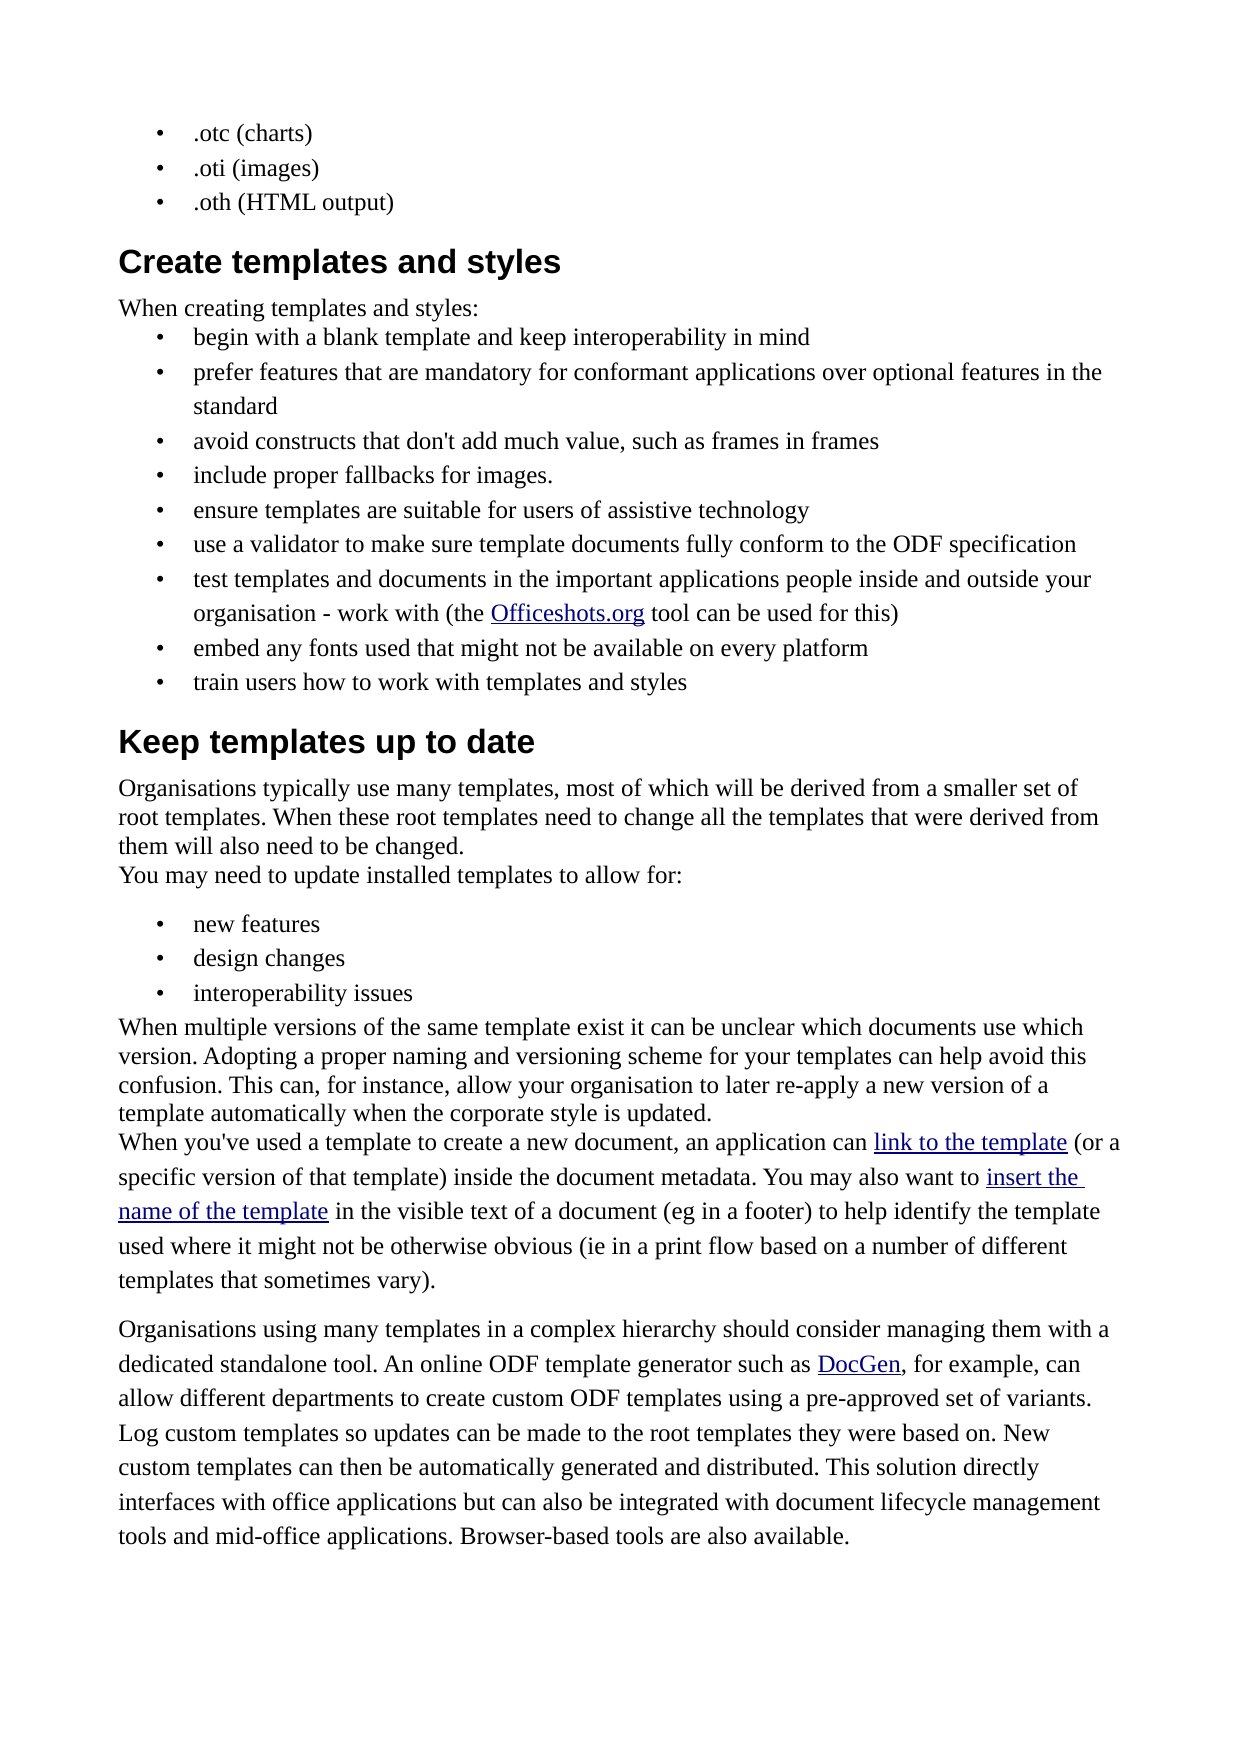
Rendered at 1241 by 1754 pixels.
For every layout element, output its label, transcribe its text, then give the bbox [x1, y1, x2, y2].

list .otc (charts) [156, 118, 1122, 147]
text Organisations using many templates in a complex hierarchy should consider managing them with a dedicated standalone tool. An online ODF template generator such as DocGen, for example, can allow different departments to create custom ODF templates using a pre-approved set of variants. Log custom templates so updates can be made to the root templates they were based on. New custom templates can then be automatically generated and distributed. This solution directly interfaces with office applications but can also be integrated with document lifecycle management tools and mid-office applications. Browser-based tools are also available. [118, 1314, 1122, 1550]
list begin with a blank template and keep interoperability in mind [156, 322, 1122, 351]
list .oth (HTML output) [156, 187, 1122, 216]
list prefer features that are mandatory for conformant applications over optional features in the standard [156, 357, 1122, 420]
text Organisations typically use many templates, most of which will be derived from a smaller set of root templates. When these root templates need to change all the templates that were derived from them will also need to be changed. [118, 773, 1122, 860]
subtitle Create templates and styles [118, 242, 1122, 281]
text When creating templates and styles: [118, 293, 1122, 322]
list avoid constructs that don't add much value, such as frames in frames [156, 426, 1122, 454]
text You may need to update installed templates to allow for: [118, 860, 1122, 888]
list test templates and documents in the important applications people inside and outside your organisation - work with (the Officeshots.org tool can be used for this) [156, 564, 1122, 627]
text When you've used a template to create a new document, an application can link to the template (or a specific version of that template) inside the document metadata. You may also want to insert the name of the template in the visible text of a document (eg in a footer) to help identify the template used where it might not be otherwise obvious (ie in a print flow based on a number of different templates that sometimes vary). [118, 1127, 1122, 1294]
list .oti (images) [156, 153, 1122, 181]
list use a validator to make sure template documents fully conform to the ODF specification [156, 529, 1122, 558]
list ensure templates are suitable for users of assistive technology [156, 495, 1122, 523]
text When multiple versions of the same template exist it can be unclear which documents use which version. Adopting a proper naming and versioning scheme for your templates can help avoid this confusion. This can, for instance, allow your organisation to later re-apply a new version of a template automatically when the corporate style is updated. [118, 1012, 1122, 1127]
list include proper fallbacks for images. [156, 460, 1122, 489]
list train users how to work with templates and styles [156, 667, 1122, 696]
list new features [156, 909, 1122, 938]
list design changes [156, 943, 1122, 972]
list embed any fonts used that might not be available on every platform [156, 633, 1122, 661]
subtitle Keep templates up to date [118, 722, 1122, 761]
list interoperability issues [156, 978, 1122, 1007]
